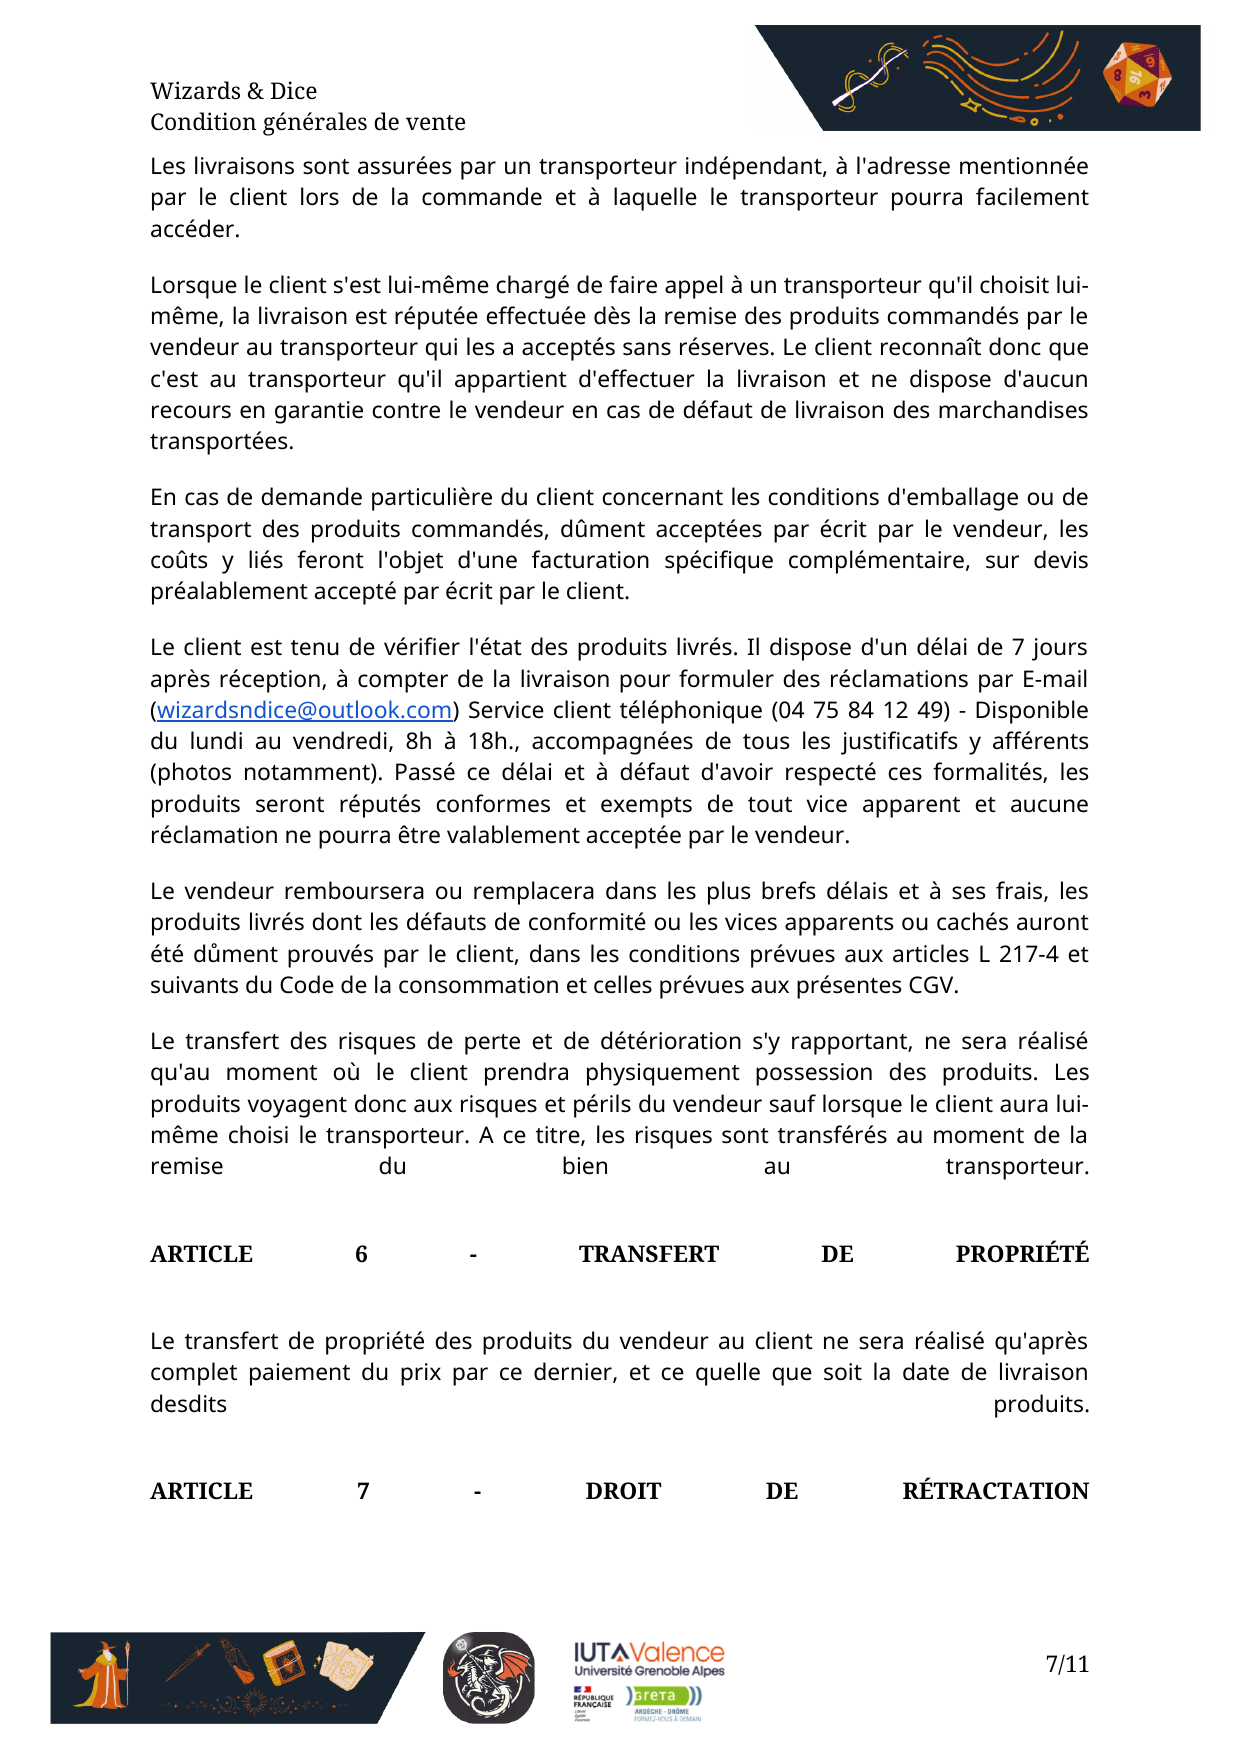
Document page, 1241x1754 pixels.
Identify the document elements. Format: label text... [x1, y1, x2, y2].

text Le transfert de propriété des produits du vendeur au client ne sera réalisé qu'après complet paiement du prix par ce dernier, et ce quelle que soit la date de livraison desdits produits. [150, 1325, 1090, 1450]
text En cas de demande particulière du client concernant les conditions d'emballage ou de transport des produits commandés, dûment acceptées par écrit par le vendeur, les coûts y liés feront l'objet d'une facturation spécifique complémentaire, sur devis préalablement accepté par écrit par le client. [150, 481, 1090, 606]
text ARTICLE 6 - TRANSFERT DE PROPRIÉTÉ [150, 1237, 1090, 1300]
text Le client est tenu de vérifier l'état des produits livrés. Il dispose d'un délai de 7 jours après réception, à compter de la livraison pour formuler des réclamations par E-mail (wizardsndice@outlook.com) Service client téléphonique (04 75 84 12 49) - Disponible du lundi au vendredi, 8h à 18h., accompagnées de tous les justificatifs y afférents (photos notamment). Passé ce délai et à défaut d'avoir respecté ces formalités, les produits seront réputés conformes et exempts de tout vice apparent et aucune réclamation ne pourra être valablement acceptée par le vendeur. [150, 631, 1090, 850]
text Les livraisons sont assurées par un transporteur indépendant, à l'adresse mentionnée par le client lors de la commande et à laquelle le transporteur pourra facilement accéder. [150, 150, 1090, 244]
text ARTICLE 7 - DROIT DE RÉTRACTATION [150, 1475, 1090, 1537]
text Le transfert des risques de perte et de détérioration s'y rapportant, ne sera réalisé qu'au moment où le client prendra physiquement possession des produits. Les produits voyagent donc aux risques et périls du vendeur sauf lorsque le client aura lui-même choisi le transporteur. A ce titre, les risques sont transférés au moment de la remise du bien au transporteur. [150, 1025, 1090, 1212]
picture [42, 1628, 749, 1733]
text Le vendeur remboursera ou remplacera dans les plus brefs délais et à ses frais, les produits livrés dont les défauts de conformité ou les vices apparents ou cachés auront été důment prouvés par le client, dans les conditions prévues aux articles L 217-4 et suivants du Code de la consommation et celles prévues aux présentes CGV. [150, 875, 1090, 1000]
text Lorsque le client s'est lui-même chargé de faire appel à un transporteur qu'il choisit lui-même, la livraison est réputée effectuée dès la remise des produits commandés par le vendeur au transporteur qui les a acceptés sans réserves. Le client reconnaît donc que c'est au transporteur qu'il appartient d'effectuer la livraison et ne dispose d'aucun recours en garantie contre le vendeur en cas de défaut de livraison des marchandises transportées. [150, 269, 1090, 456]
picture [748, 25, 1214, 132]
